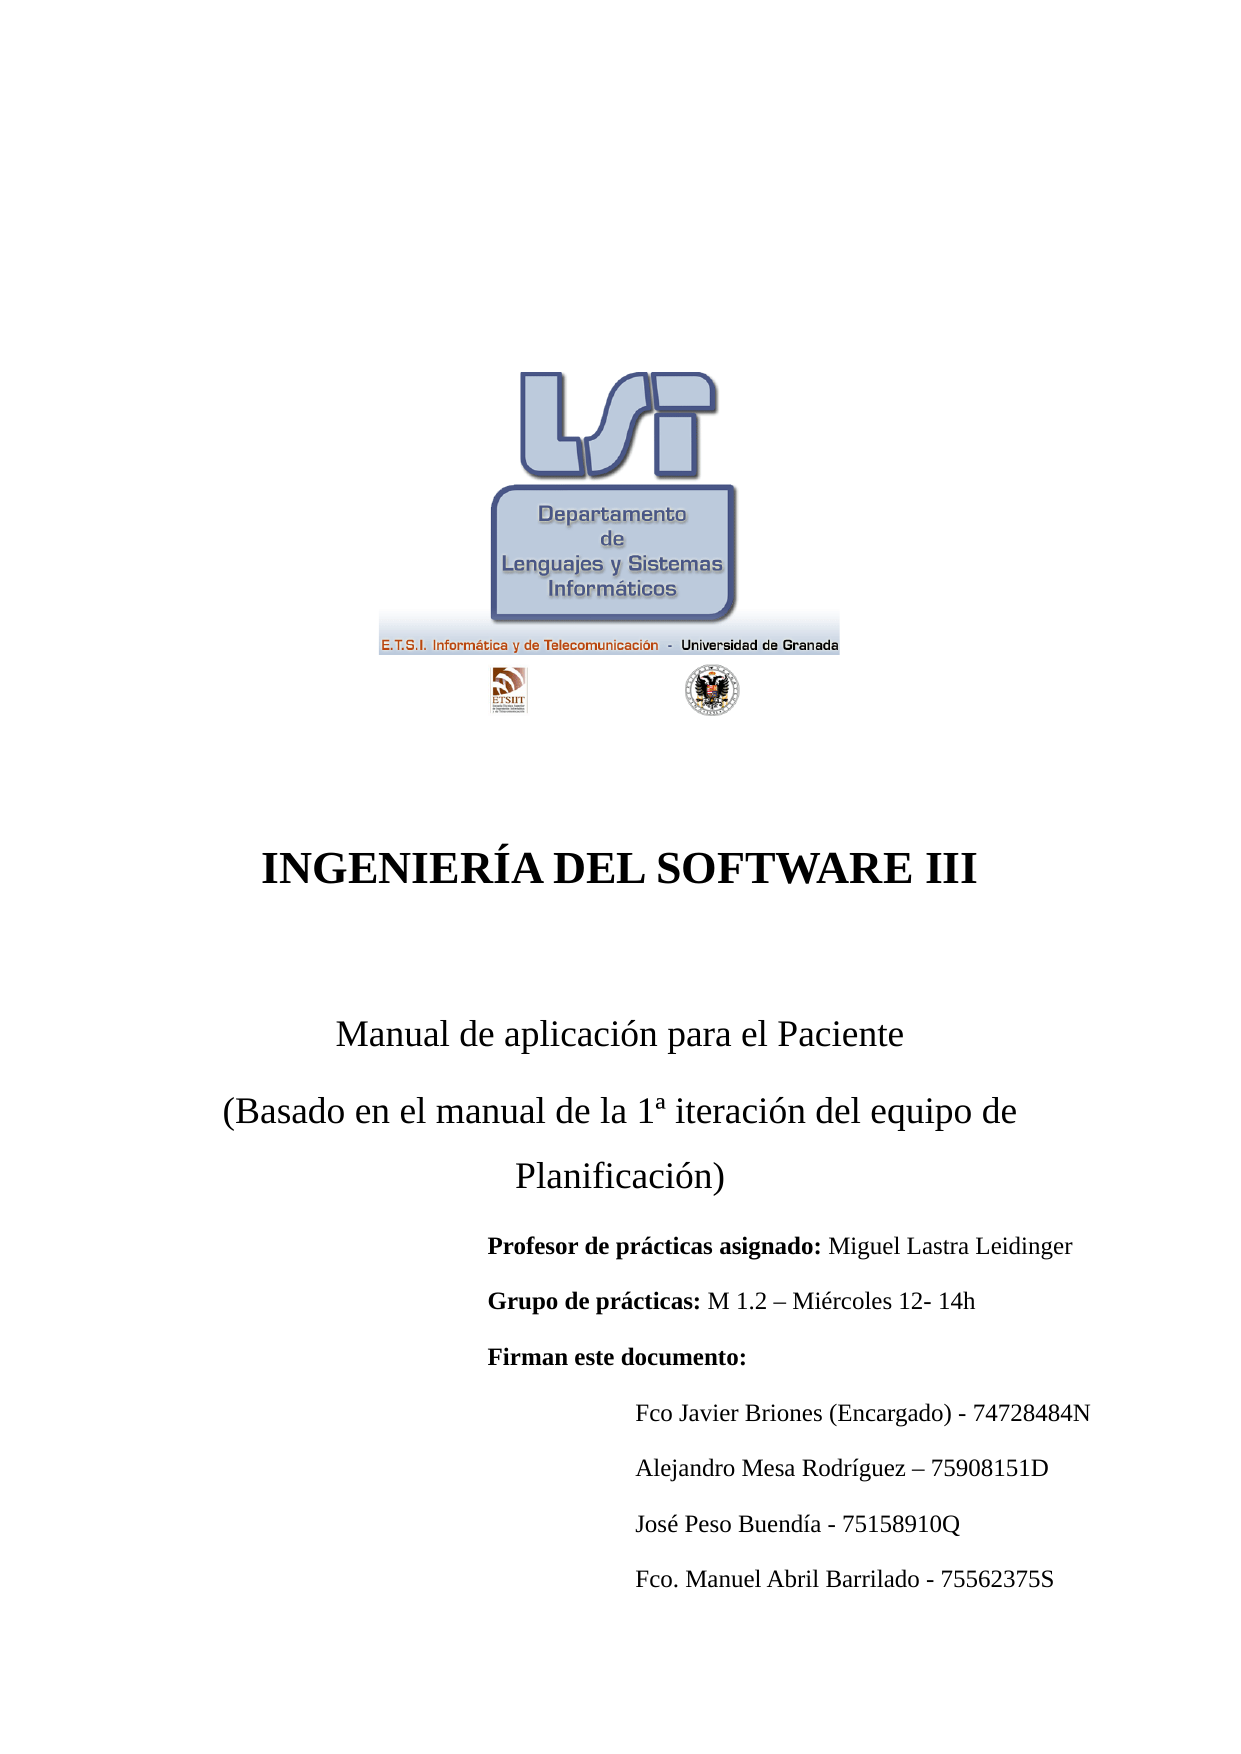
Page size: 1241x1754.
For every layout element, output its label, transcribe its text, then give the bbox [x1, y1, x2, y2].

text Firman este documento: [118, 1342, 1122, 1371]
text Manual de aplicación para el Paciente [118, 1012, 1122, 1055]
text Fco Javier Briones (Encargado) - 74728484N [118, 1398, 1122, 1426]
text (Basado en el manual de la 1ª iteración del equipo de Planificación) [118, 1089, 1122, 1197]
text Alejandro Mesa Rodríguez – 75908151D [118, 1453, 1122, 1482]
text José Peso Buendía - 75158910Q [118, 1509, 1122, 1538]
text INGENIERÍA DEL SOFTWARE III [118, 841, 1122, 893]
text Fco. Manuel Abril Barrilado - 75562375S [118, 1564, 1122, 1593]
text Profesor de prácticas asignado: Miguel Lastra Leidinger [118, 1231, 1122, 1259]
text Grupo de prácticas: M 1.2 – Miércoles 12- 14h [118, 1286, 1122, 1315]
